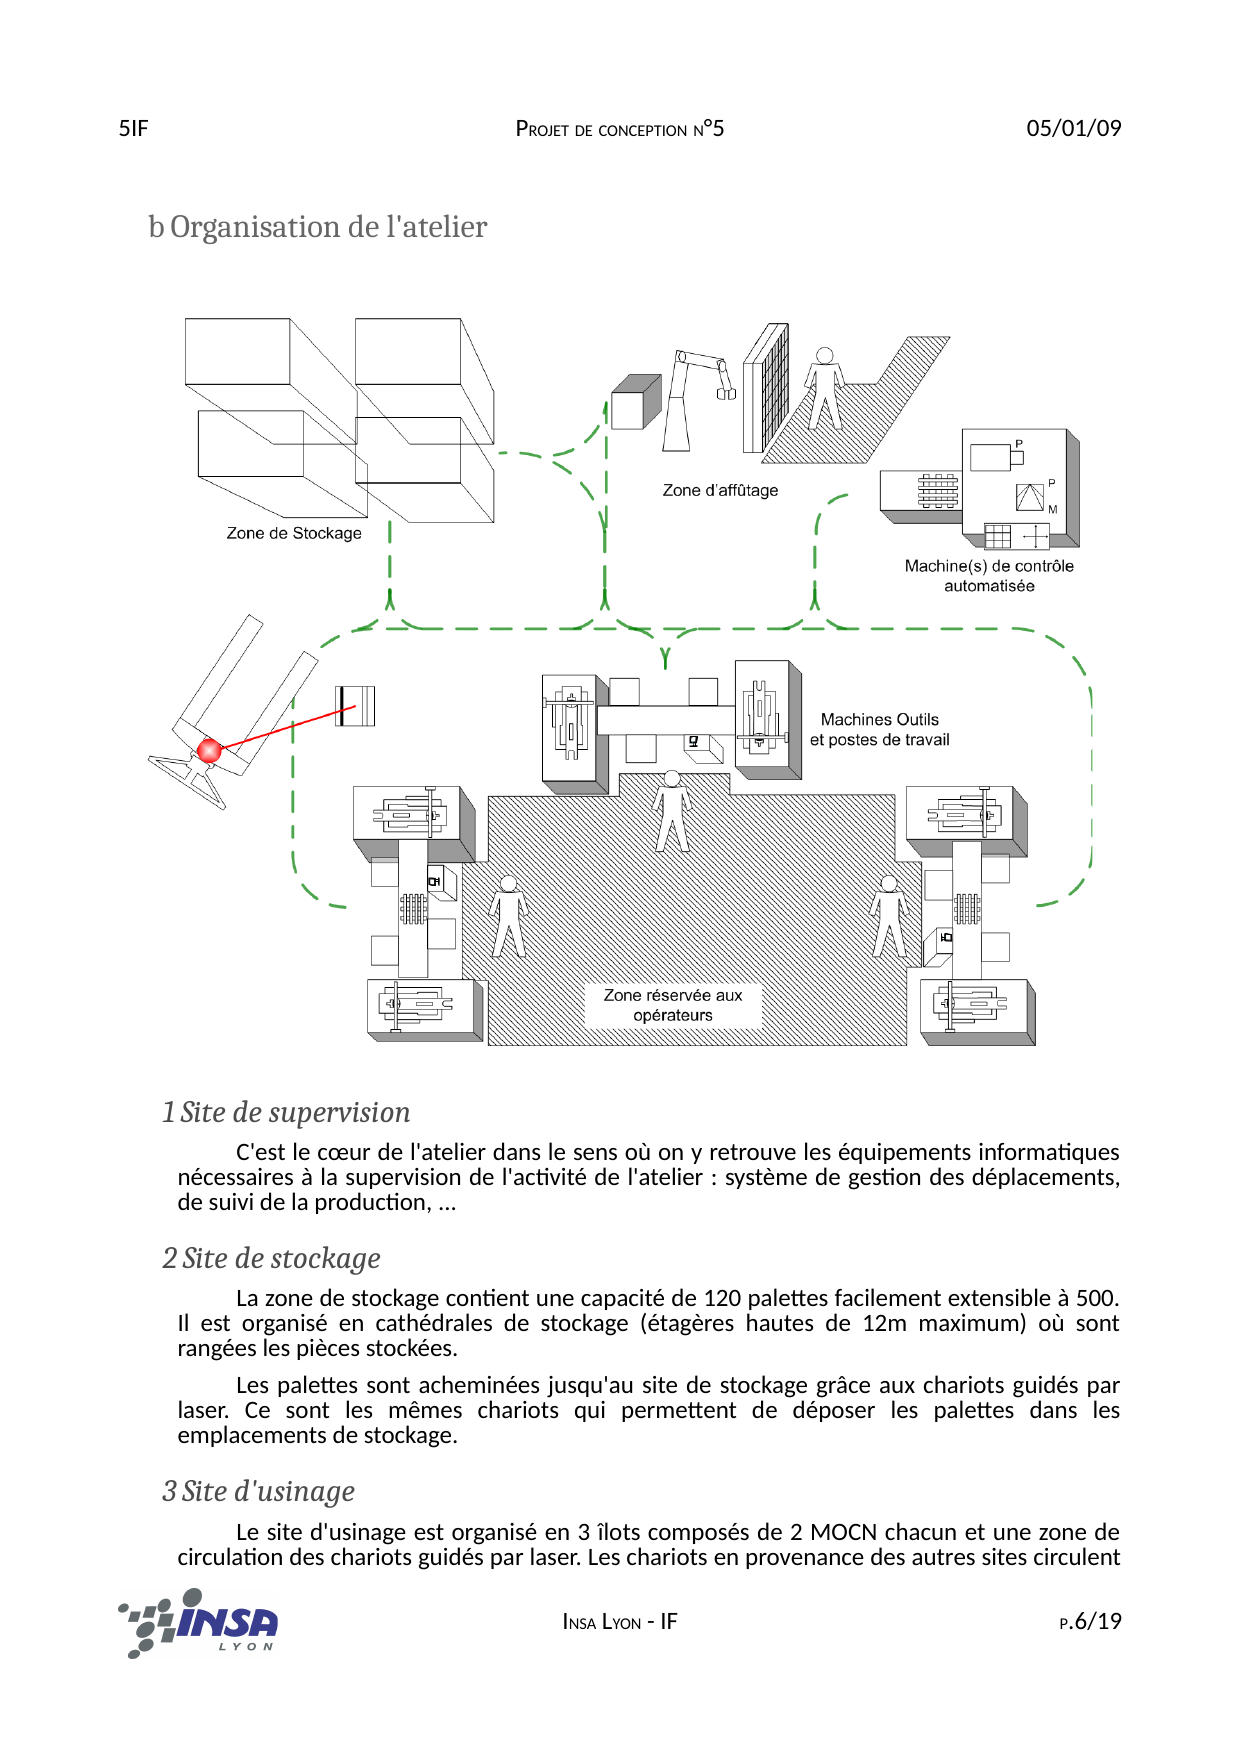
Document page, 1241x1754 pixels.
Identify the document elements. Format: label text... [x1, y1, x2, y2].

text Les palettes sont acheminées jusqu'au site de stockage grâce aux chariots guidés par laser. Ce sont les mêmes chariots qui permettent de déposer les palettes dans les emplacements de stockage. [177, 1375, 1122, 1450]
picture [147, 318, 1093, 1046]
picture [118, 1588, 278, 1659]
subtitle Site d'usinage [118, 1473, 1122, 1509]
text Le site d'usinage est organisé en 3 îlots composés de 2 MOCN chacun et une zone de circulation des chariots guidés par laser. Les chariots en provenance des autres sites circulent [177, 1521, 1122, 1571]
subtitle Site de stockage [118, 1240, 1122, 1276]
subtitle Site de supervision [118, 1094, 1122, 1130]
subtitle Organisation de l'atelier [118, 208, 1122, 245]
text La zone de stockage contient une capacité de 120 palettes facilement extensible à 500. Il est organisé en cathédrales de stockage (étagères hautes de 12m maximum) où sont rangées les pièces stockées. [177, 1288, 1122, 1363]
text C'est le cœur de l'atelier dans le sens où on y retrouve les équipements informatiques nécessaires à la supervision de l'activité de l'atelier : système de gestion des déplacements, de suivi de la production, ... [177, 1142, 1122, 1217]
